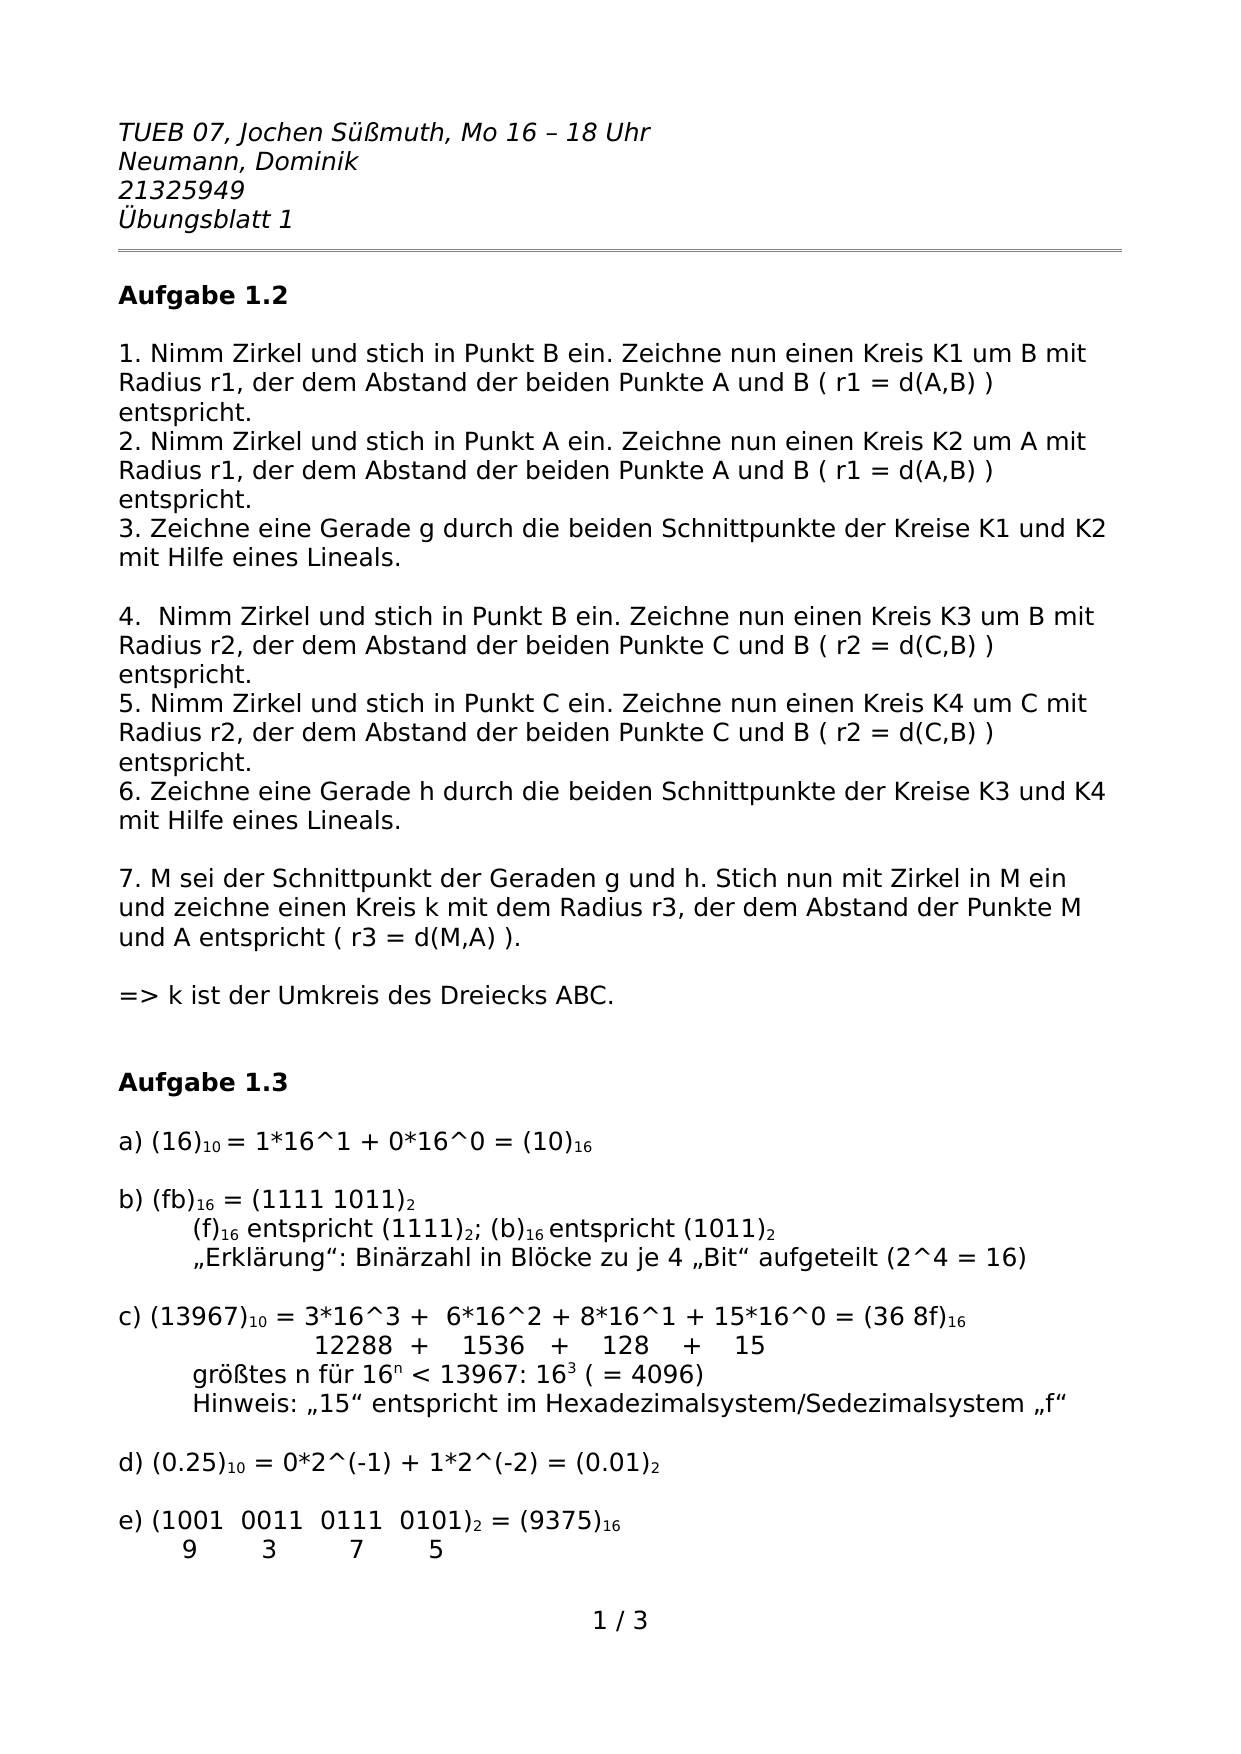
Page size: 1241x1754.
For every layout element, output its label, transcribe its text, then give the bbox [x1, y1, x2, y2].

text 5. Nimm Zirkel und stich in Punkt C ein. Zeichne nun einen Kreis K4 um C mit Radius r2, der dem Abstand der beiden Punkte C und B ( r2 = d(C,B) ) entspricht. [118, 689, 1122, 777]
text „Erklärung“: Binärzahl in Blöcke zu je 4 „Bit“ aufgeteilt (2^4 = 16) [118, 1244, 1122, 1273]
text 12288 + 1536 + 128 + 15 [118, 1331, 1122, 1360]
text 9 3 7 5 [118, 1535, 1122, 1564]
text 3. Zeichne eine Gerade g durch die beiden Schnittpunkte der Kreise K1 und K2 mit Hilfe eines Lineals. [118, 514, 1122, 573]
text d) (0.25)10 = 0*2^(-1) + 1*2^(-2) = (0.01)2 [118, 1448, 1122, 1477]
text 6. Zeichne eine Gerade h durch die beiden Schnittpunkte der Kreise K3 und K4 mit Hilfe eines Lineals. [118, 777, 1122, 835]
text Aufgabe 1.2 [118, 281, 1122, 310]
text b) (fb)16 = (1111 1011)2 [118, 1185, 1122, 1214]
text 7. M sei der Schnittpunkt der Geraden g und h. Stich nun mit Zirkel in M ein und zeichne einen Kreis k mit dem Radius r3, der dem Abstand der Punkte M und A entspricht ( r3 = d(M,A) ). [118, 864, 1122, 952]
text Hinweis: „15“ entspricht im Hexadezimalsystem/Sedezimalsystem „f“ [118, 1389, 1122, 1419]
text Aufgabe 1.3 [118, 1069, 1122, 1098]
text => k ist der Umkreis des Dreiecks ABC. [118, 981, 1122, 1010]
text 4. Nimm Zirkel und stich in Punkt B ein. Zeichne nun einen Kreis K3 um B mit Radius r2, der dem Abstand der beiden Punkte C und B ( r2 = d(C,B) ) entspricht. [118, 602, 1122, 689]
text größtes n für 16n < 13967: 163 ( = 4096) [118, 1360, 1122, 1389]
text (f)16 entspricht (1111)2; (b)16 entspricht (1011)2 [118, 1214, 1122, 1244]
text 2. Nimm Zirkel und stich in Punkt A ein. Zeichne nun einen Kreis K2 um A mit Radius r1, der dem Abstand der beiden Punkte A und B ( r1 = d(A,B) ) entspricht. [118, 427, 1122, 514]
text a) (16)10 = 1*16^1 + 0*16^0 = (10)16 [118, 1127, 1122, 1156]
text c) (13967)10 = 3*16^3 + 6*16^2 + 8*16^1 + 15*16^0 = (36 8f)16 [118, 1302, 1122, 1331]
text 1. Nimm Zirkel und stich in Punkt B ein. Zeichne nun einen Kreis K1 um B mit Radius r1, der dem Abstand der beiden Punkte A und B ( r1 = d(A,B) ) entspricht. [118, 339, 1122, 427]
text e) (1001 0011 0111 0101)2 = (9375)16 [118, 1506, 1122, 1535]
